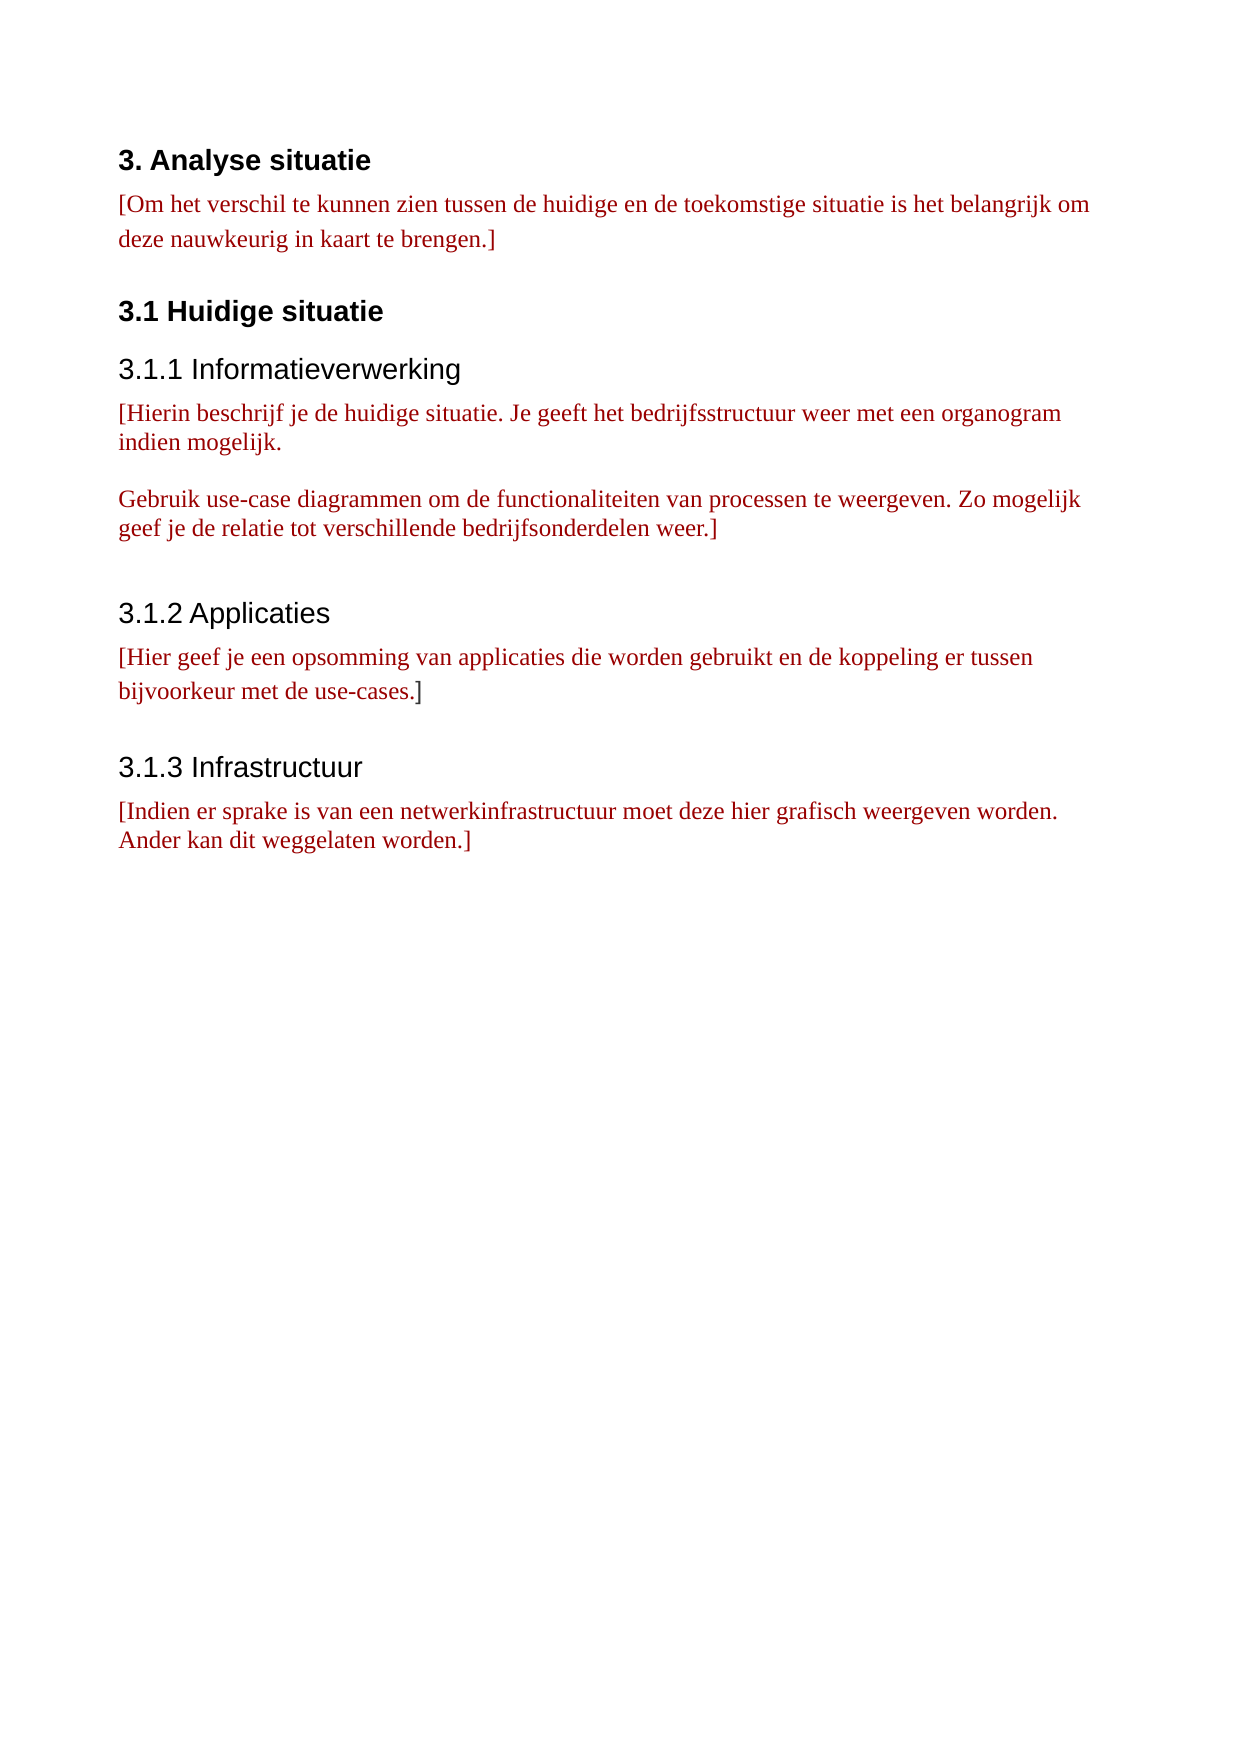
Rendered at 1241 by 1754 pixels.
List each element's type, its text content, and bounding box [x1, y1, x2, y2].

text Gebruik use-case diagrammen om de functionaliteiten van processen te weergeven. Zo mogelijk geef je de relatie tot verschillende bedrijfsonderdelen weer.] [118, 484, 1122, 542]
subtitle 3. Analyse situatie [118, 143, 1122, 177]
text [Om het verschil te kunnen zien tussen de huidige en de toekomstige situatie is het belangrijk om deze nauwkeurig in kaart te brengen.] [118, 189, 1122, 252]
text [Hier geef je een opsomming van applicaties die worden gebruikt en de koppeling er tussen bijvoorkeur met de use-cases.] [118, 642, 1122, 705]
subtitle 3.1.2 Applicaties [118, 596, 1122, 629]
text [Hierin beschrijf je de huidige situatie. Je geeft het bedrijfsstructuur weer met een organogram indien mogelijk. [118, 398, 1122, 456]
subtitle 3.1.1 Informatieverwerking [118, 352, 1122, 386]
text [Indien er sprake is van een netwerkinfrastructuur moet deze hier grafisch weergeven worden. Ander kan dit weggelaten worden.] [118, 796, 1122, 854]
subtitle 3.1.3 Infrastructuur [118, 750, 1122, 784]
subtitle 3.1 Huidige situatie [118, 293, 1122, 327]
